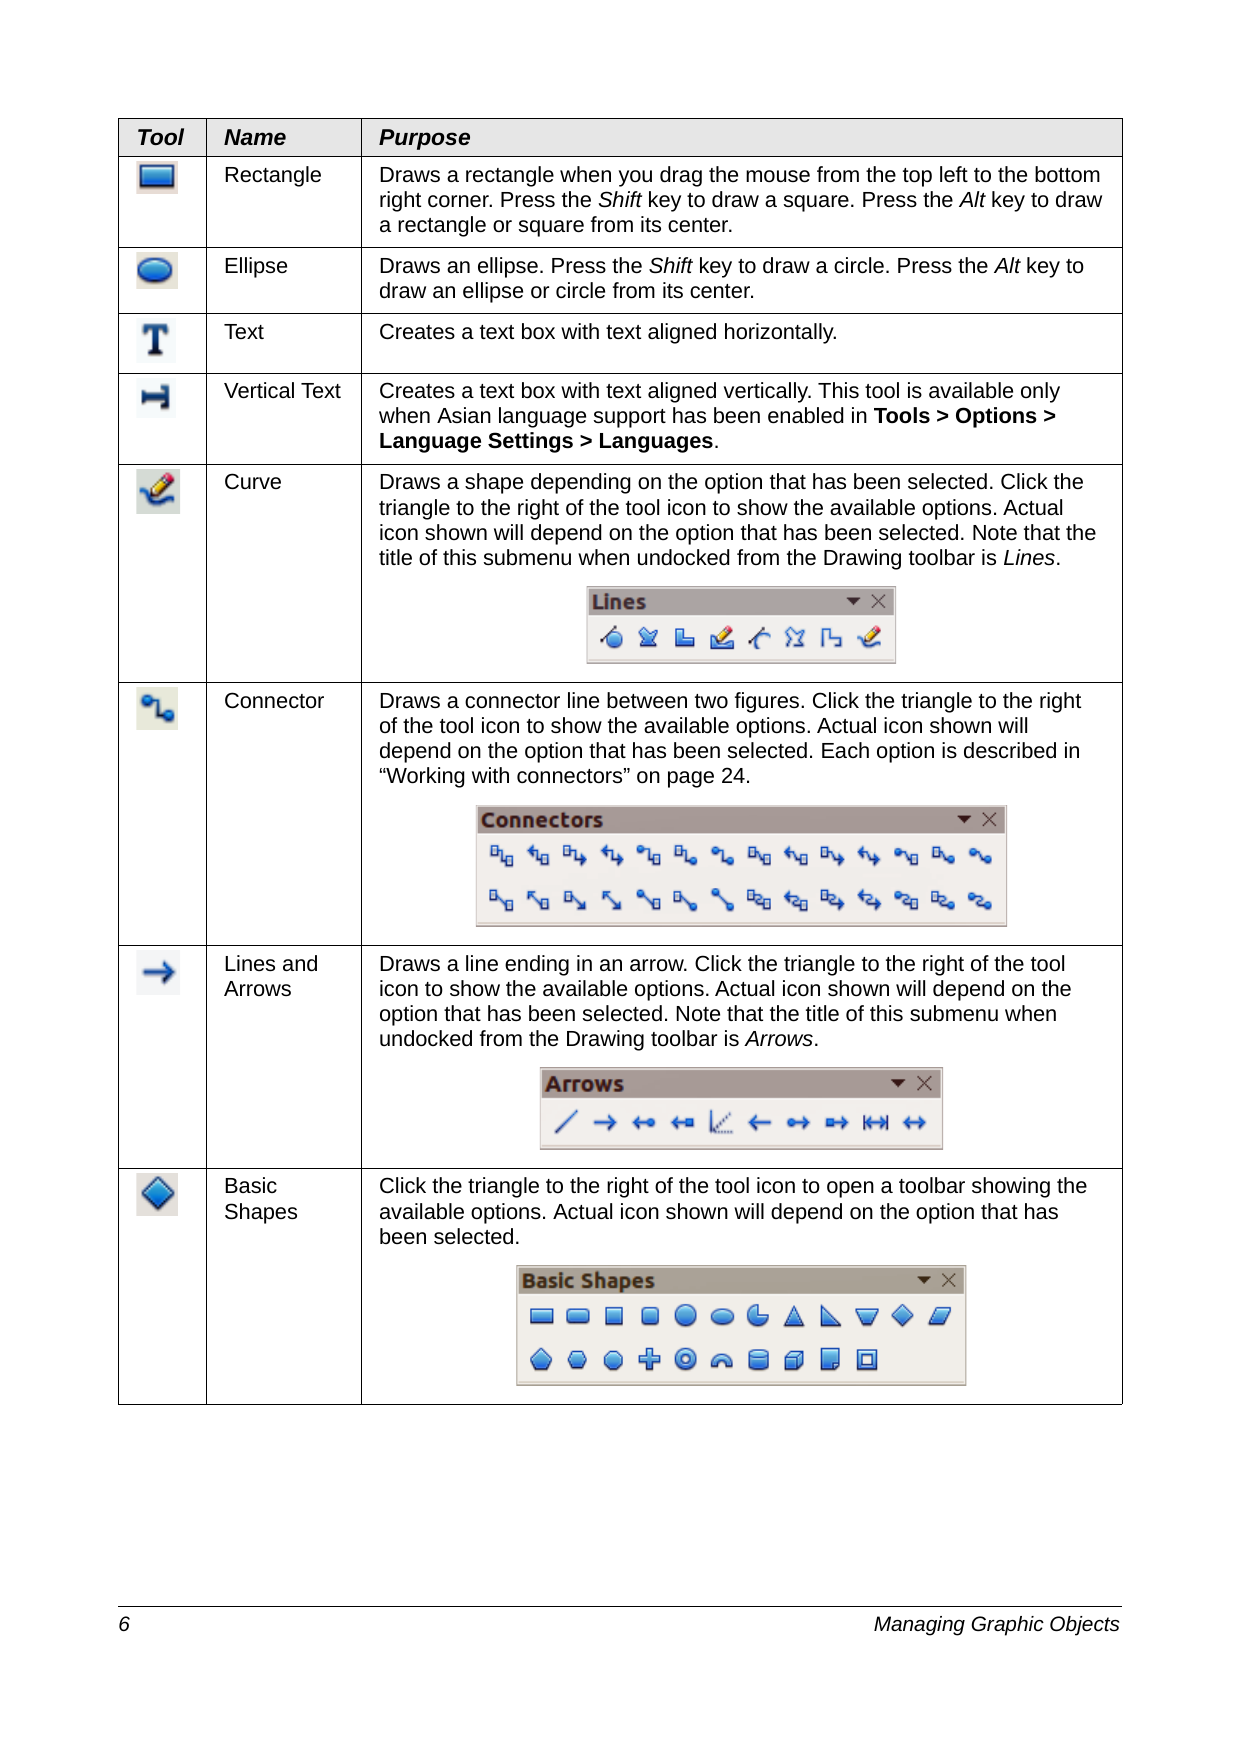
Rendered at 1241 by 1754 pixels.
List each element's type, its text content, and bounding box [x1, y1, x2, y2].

picture [516, 1265, 967, 1386]
picture [539, 1067, 944, 1150]
picture [136, 687, 178, 730]
picture [586, 586, 897, 664]
table_cell Lines and Arrows [207, 946, 361, 1168]
table_header Name [207, 119, 361, 156]
picture [136, 252, 178, 289]
table_cell Draws a shape depending on the option that has been selected. Click the triangle to the right of the tool icon to show the available options. Actual icon shown will depend on the option that has been selected. Note that the title of this submenu when undocked from the Drawing toolbar is Lines. [362, 465, 1122, 682]
table_cell Click the triangle to the right of the tool icon to open a toolbar showing the available options. Actual icon shown will depend on the option that has been selected. [362, 1169, 1122, 1403]
table_cell [119, 465, 206, 682]
table_cell Draws a rectangle when you drag the mouse from the top left to the bottom right corner. Press the Shift key to draw a square. Press the Alt key to draw a rectangle or square from its center. [362, 157, 1122, 247]
table_cell [119, 1169, 206, 1403]
table_cell [119, 683, 206, 945]
table_cell [119, 374, 206, 463]
table_cell Connector [207, 683, 361, 945]
table_cell [119, 157, 206, 247]
table_cell Ellipse [207, 248, 361, 313]
table_cell Text [207, 314, 361, 372]
table_cell [119, 314, 206, 372]
picture [475, 805, 1008, 927]
table_cell Curve [207, 465, 361, 682]
picture [136, 161, 178, 194]
picture [136, 318, 176, 363]
table_cell [119, 946, 206, 1168]
table_cell Creates a text box with text aligned vertically. This tool is available only when Asian language support has been enabled in Tools > Options > Language Settings > Languages. [362, 374, 1122, 463]
table_header Purpose [362, 119, 1122, 156]
table_cell Vertical Text [207, 374, 361, 463]
picture [136, 378, 176, 418]
table_cell Rectangle [207, 157, 361, 247]
table_cell Draws a connector line between two figures. Click the triangle to the right of the tool icon to show the available options. Actual icon shown will depend on the option that has been selected. Each option is described in “Working with connectors” on page 24. [362, 683, 1122, 945]
table_cell Creates a text box with text aligned horizontally. [362, 314, 1122, 372]
table_cell Basic Shapes [207, 1169, 361, 1403]
table_cell Draws an ellipse. Press the Shift key to draw a circle. Press the Alt key to draw an ellipse or circle from its center. [362, 248, 1122, 313]
picture [136, 1173, 178, 1216]
picture [136, 469, 181, 514]
table_cell Draws a line ending in an arrow. Click the triangle to the right of the tool icon to show the available options. Actual icon shown will depend on the option that has been selected. Note that the title of this submenu when undocked from the Drawing toolbar is Arrows. [362, 946, 1122, 1168]
table_header Tool [119, 119, 206, 156]
picture [136, 950, 181, 995]
table_cell [119, 248, 206, 313]
